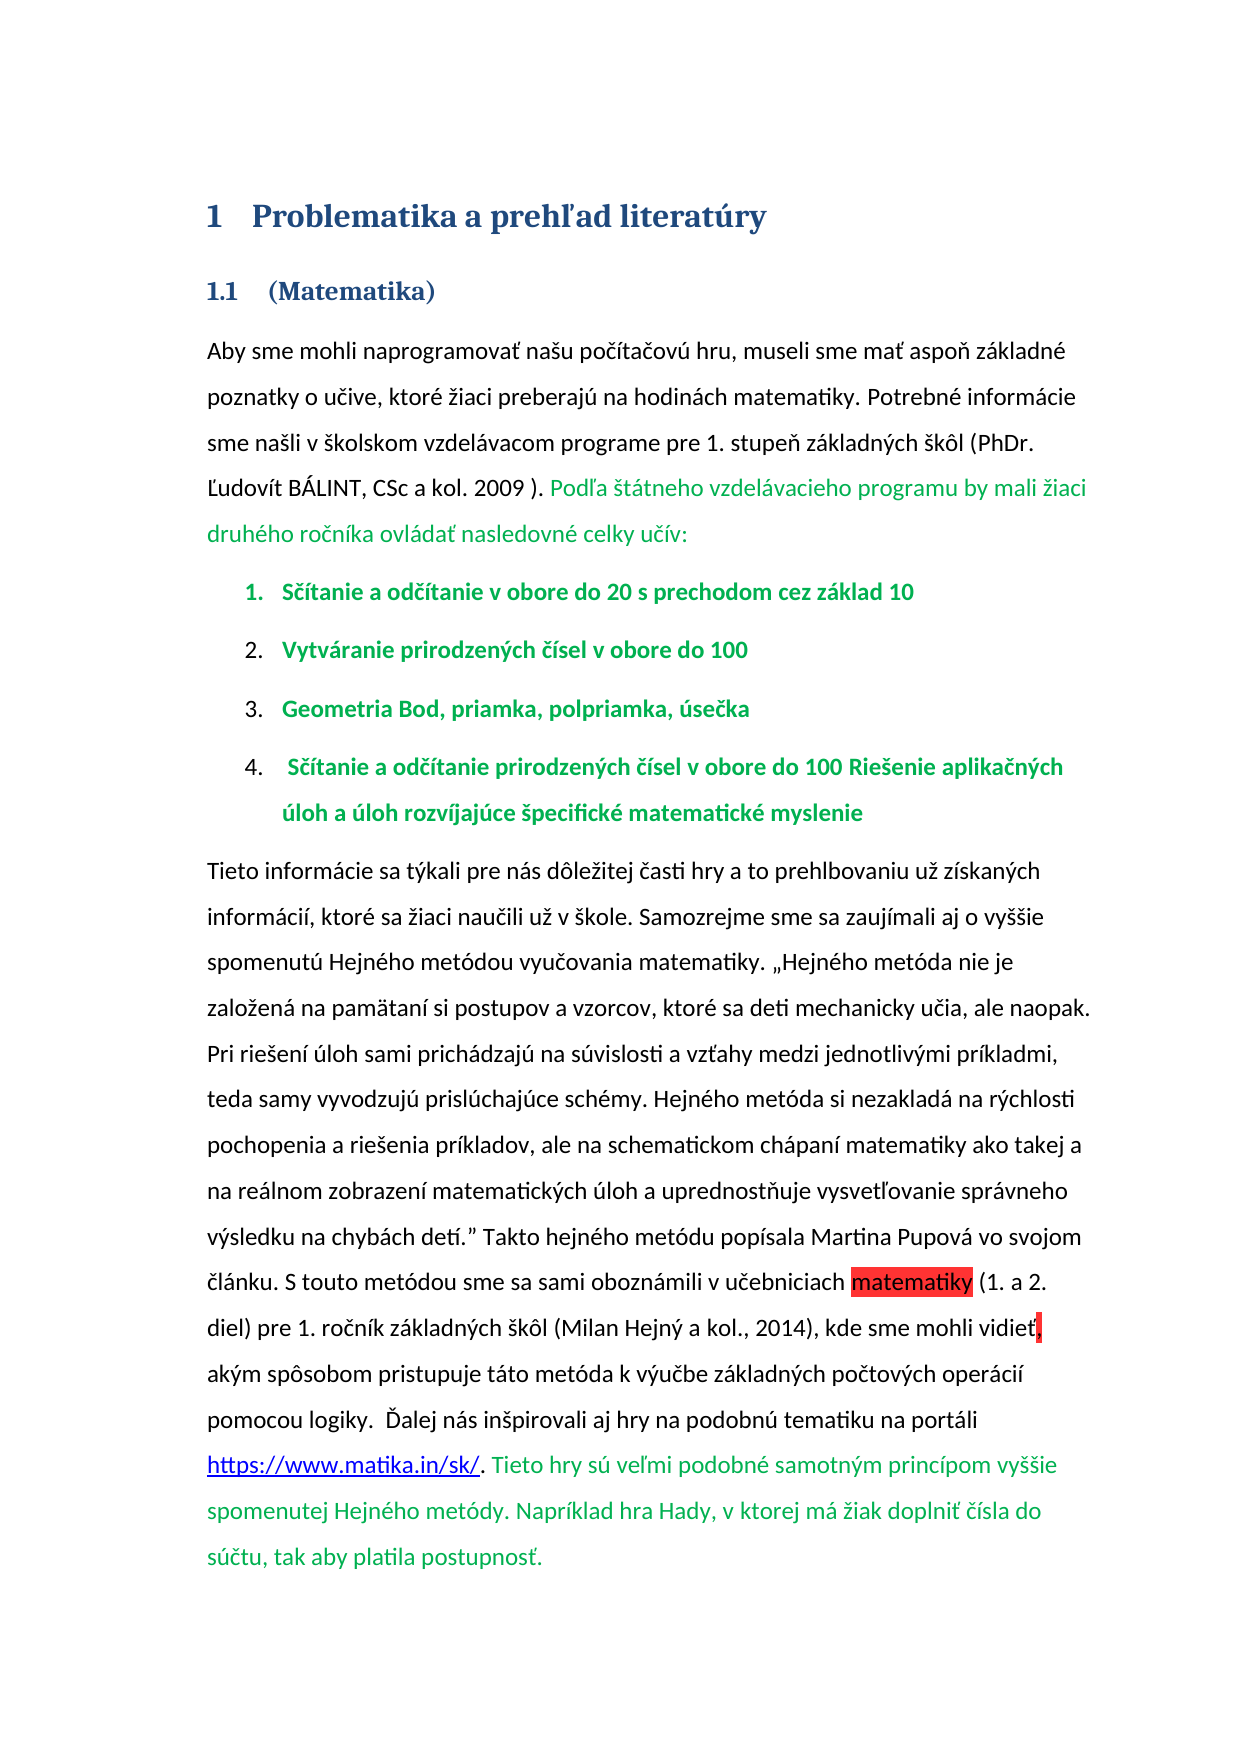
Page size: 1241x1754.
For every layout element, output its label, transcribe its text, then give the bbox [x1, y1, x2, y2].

subtitle (Matematika) [207, 276, 1092, 307]
subtitle Problematika a prehľad literatúry [207, 198, 1092, 236]
text Tieto informácie sa týkali pre nás dôležitej časti hry a to prehlbovaniu už získaných informácií, ktoré sa žiaci naučili už v škole. Samozrejme sme sa zaujímali aj o vyššie spomenutú Hejného metódou vyučovania matematiky. „Hejného metóda nie je založená na pamätaní si postupov a vzorcov, ktoré sa deti mechanicky učia, ale naopak. Pri riešení úloh sami prichádzajú na súvislosti a vzťahy medzi jednotlivými príkladmi, teda samy vyvodzujú prislúchajúce schémy. Hejného metóda si nezakladá na rýchlosti pochopenia a riešenia príkladov, ale na schematickom chápaní matematiky ako takej a na reálnom zobrazení matematických úloh a uprednostňuje vysvetľovanie správneho výsledku na chybách detí.” Takto hejného metódu popísala Martina Pupová vo svojom článku. S touto metódou sme sa sami oboznámili v učebniciach matematiky (1. a 2. diel) pre 1. ročník základných škôl (Milan Hejný a kol., 2014), kde sme mohli vidieť, akým spôsobom pristupuje táto metóda k výučbe základných počtových operácií pomocou logiky. Ďalej nás inšpirovali aj hry na podobnú tematiku na portáli https://www.matika.in/sk/. Tieto hry sú veľmi podobné samotným princípom vyššie spomenutej Hejného metódy. Napríklad hra Hady, v ktorej má žiak doplniť čísla do súčtu, tak aby platila postupnosť. [207, 855, 1092, 1571]
list Sčítanie a odčítanie prirodzených čísel v obore do 100 Riešenie aplikačných úloh a úloh rozvíjajúce špecifické matematické myslenie [244, 751, 1092, 827]
list Sčítanie a odčítanie v obore do 20 s prechodom cez základ 10 [244, 576, 1092, 607]
text Aby sme mohli naprogramovať našu počítačovú hru, museli sme mať aspoň základné poznatky o učive, ktoré žiaci preberajú na hodinách matematiky. Potrebné informácie sme našli v školskom vzdelávacom programe pre 1. stupeň základných škôl (PhDr. Ľudovít BÁLINT, CSc a kol. 2009 ). Podľa štátneho vzdelávacieho programu by mali žiaci druhého ročníka ovládať nasledovné celky učív: [207, 335, 1092, 549]
list Geometria Bod, priamka, polpriamka, úsečka [244, 693, 1092, 723]
list Vytváranie prirodzených čísel v obore do 100 [244, 634, 1092, 665]
